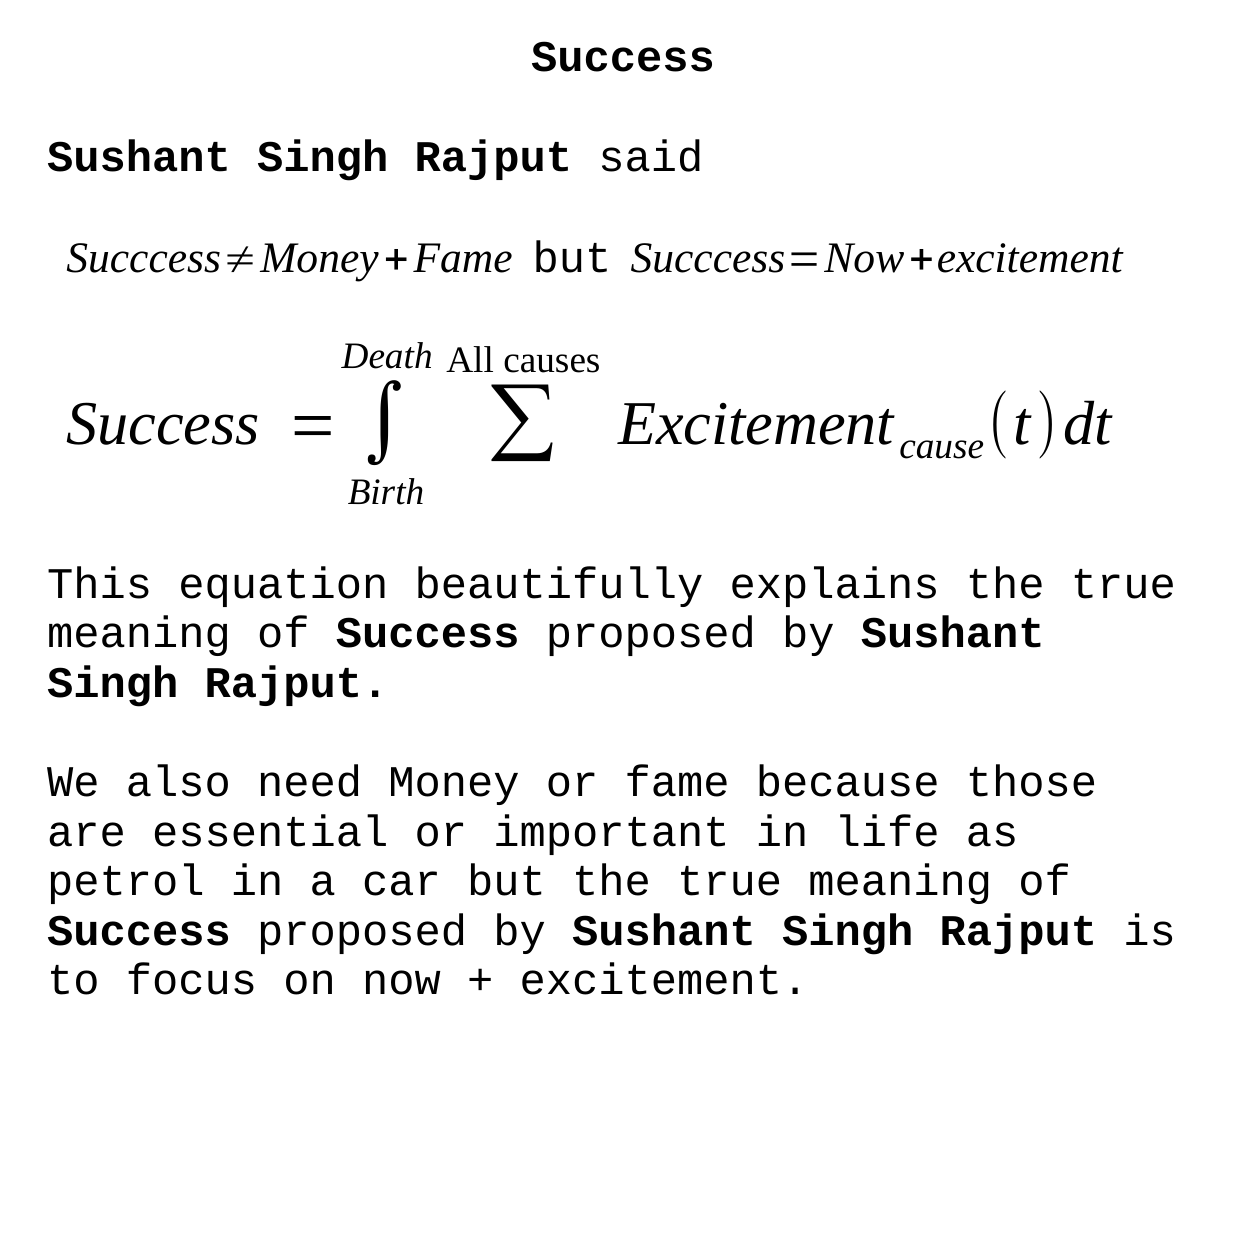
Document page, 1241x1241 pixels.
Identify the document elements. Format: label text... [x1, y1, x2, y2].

text This equation beautifully explains the true meaning of Success proposed by Sushant Singh Rajput. [47, 562, 1198, 710]
text Sushant Singh Rajput said but [47, 134, 1198, 286]
text We also need Money or fame because those are essential or important in life as petrol in a car but the true meaning of Success proposed by Sushant Singh Rajput is to focus on now + excitement. [47, 760, 1198, 1008]
text Success [47, 35, 1198, 85]
